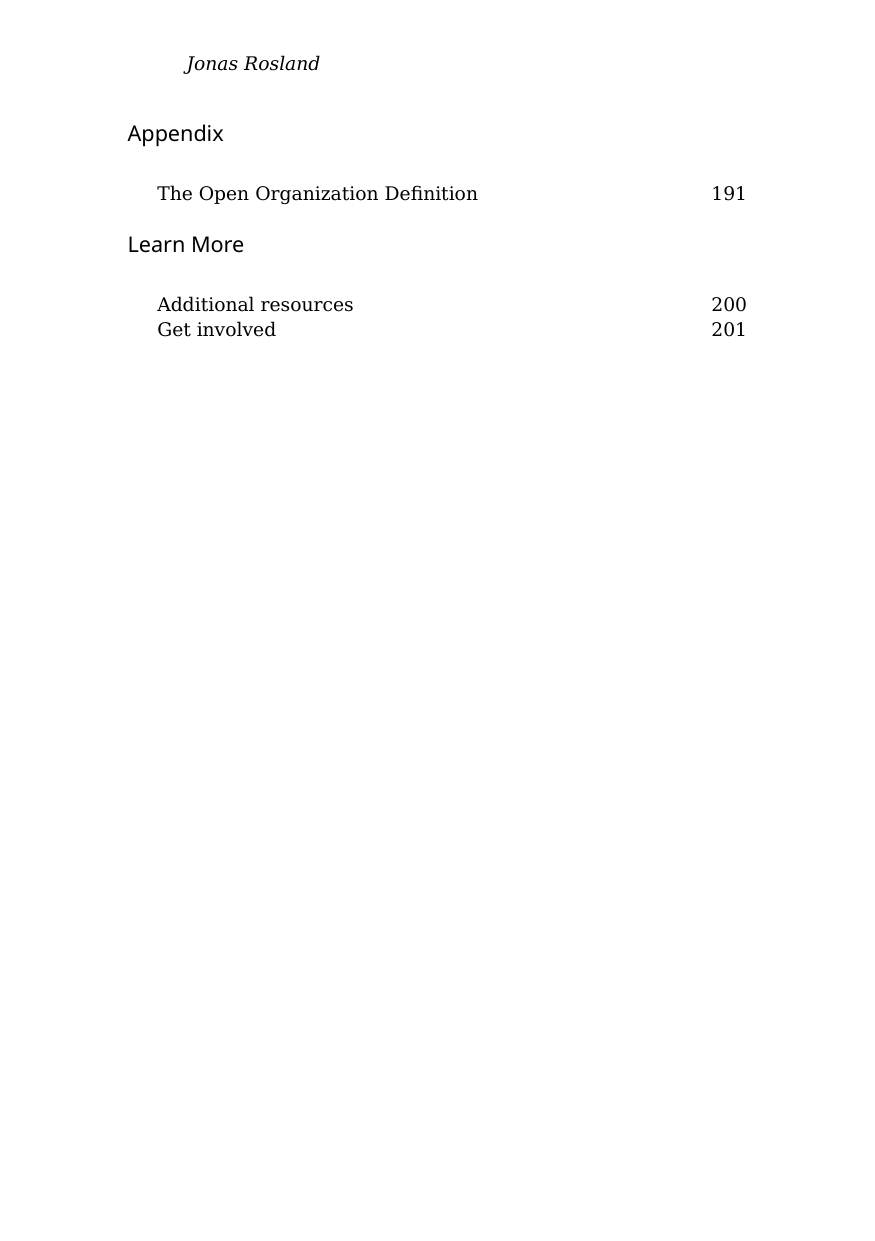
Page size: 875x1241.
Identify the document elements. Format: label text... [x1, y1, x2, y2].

text Learn More [127, 230, 747, 292]
text Get involved 201 [157, 318, 747, 340]
text Appendix [127, 119, 747, 180]
text Jonas Rosland [186, 52, 747, 96]
text Additional resources 200 [157, 294, 747, 316]
text The Open Organization Definition 191 [157, 183, 747, 205]
